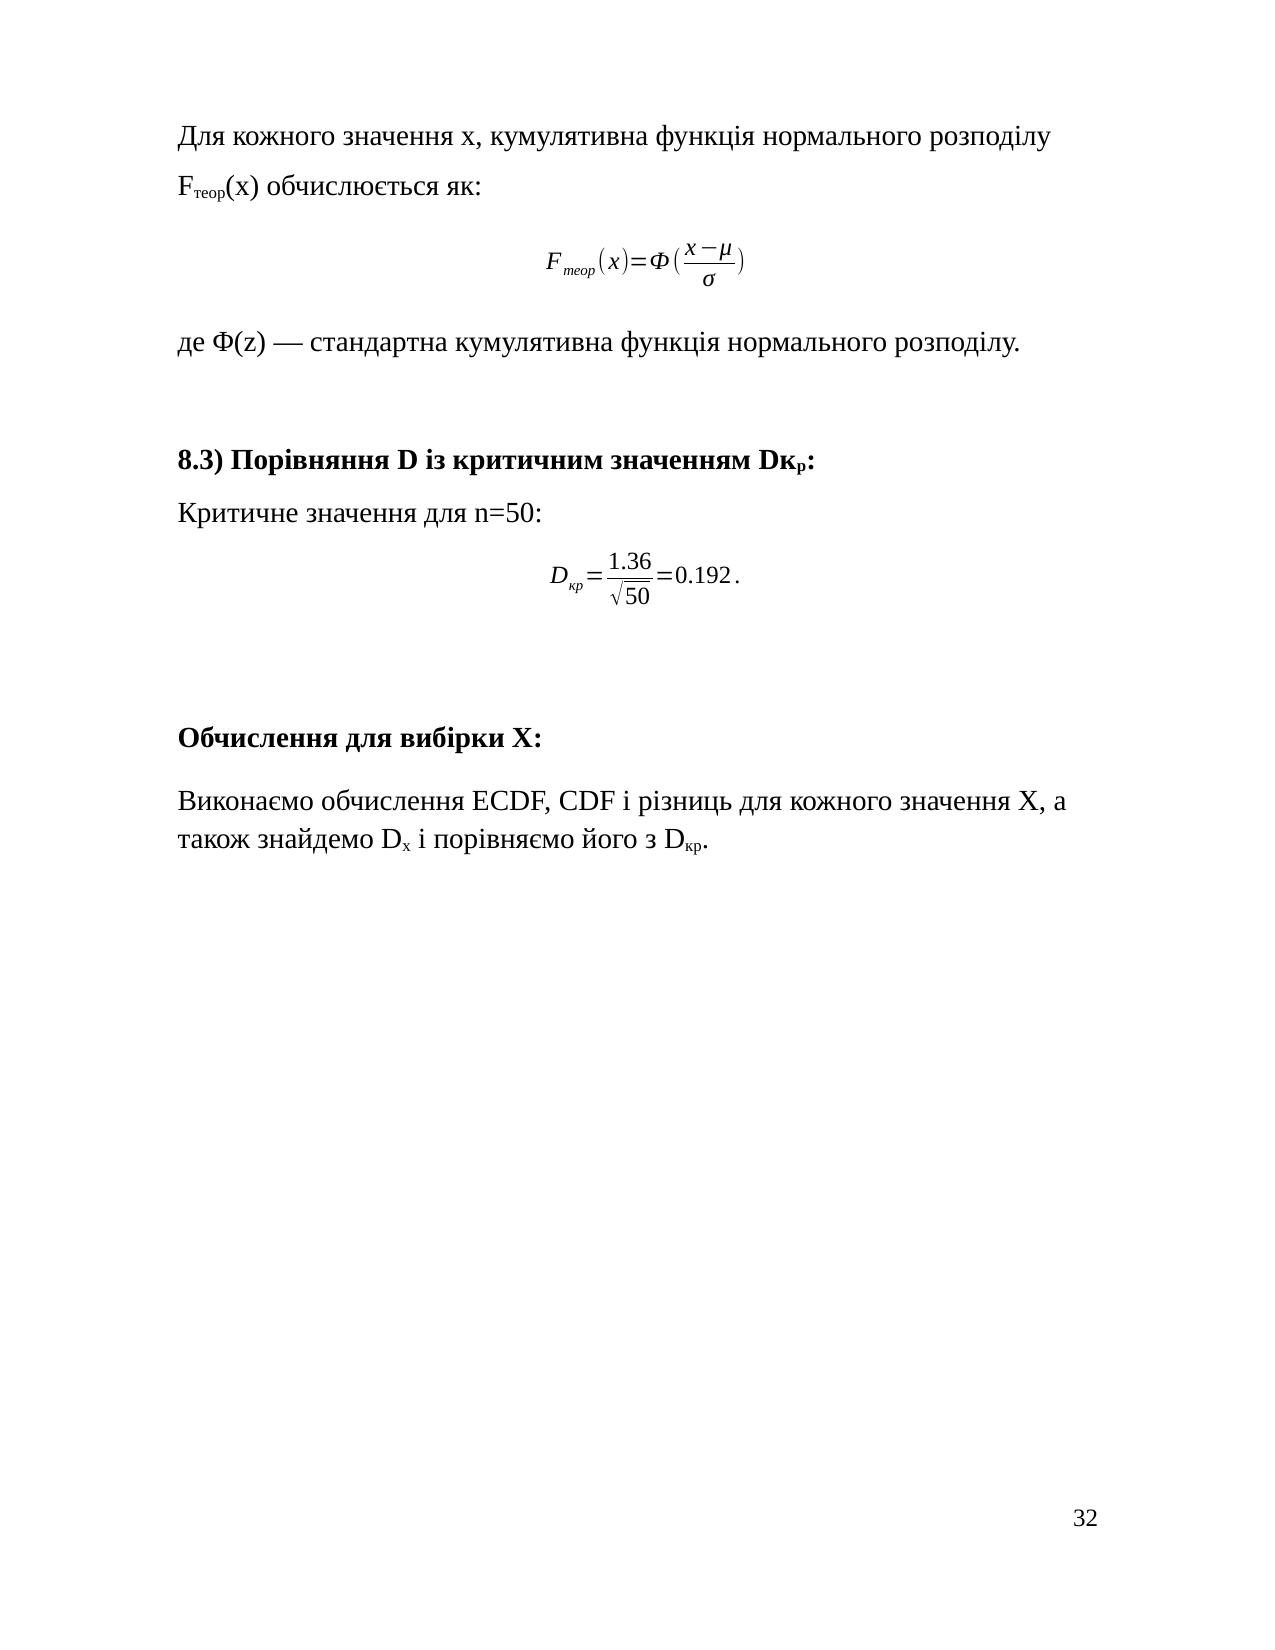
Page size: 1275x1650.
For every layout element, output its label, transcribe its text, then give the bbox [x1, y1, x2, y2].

text Виконаємо обчислення ECDF, CDF і різниць для кожного значення X, а також знайдемо Dx і порівняємо його з Dкр. [177, 783, 1098, 855]
text Для кожного значення x, кумулятивна функція нормального розподілу Fтеор(x) обчислюється як: [177, 118, 1098, 202]
text Критичне значення для n=50: [177, 495, 1098, 528]
text 8.3) Порівняння D із критичним значенням Dкр: [177, 442, 1098, 475]
text де Φ(z) — стандартна кумулятивна функція нормального розподілу. [177, 324, 1098, 357]
subtitle Обчислення для вибірки X: [177, 720, 1098, 753]
